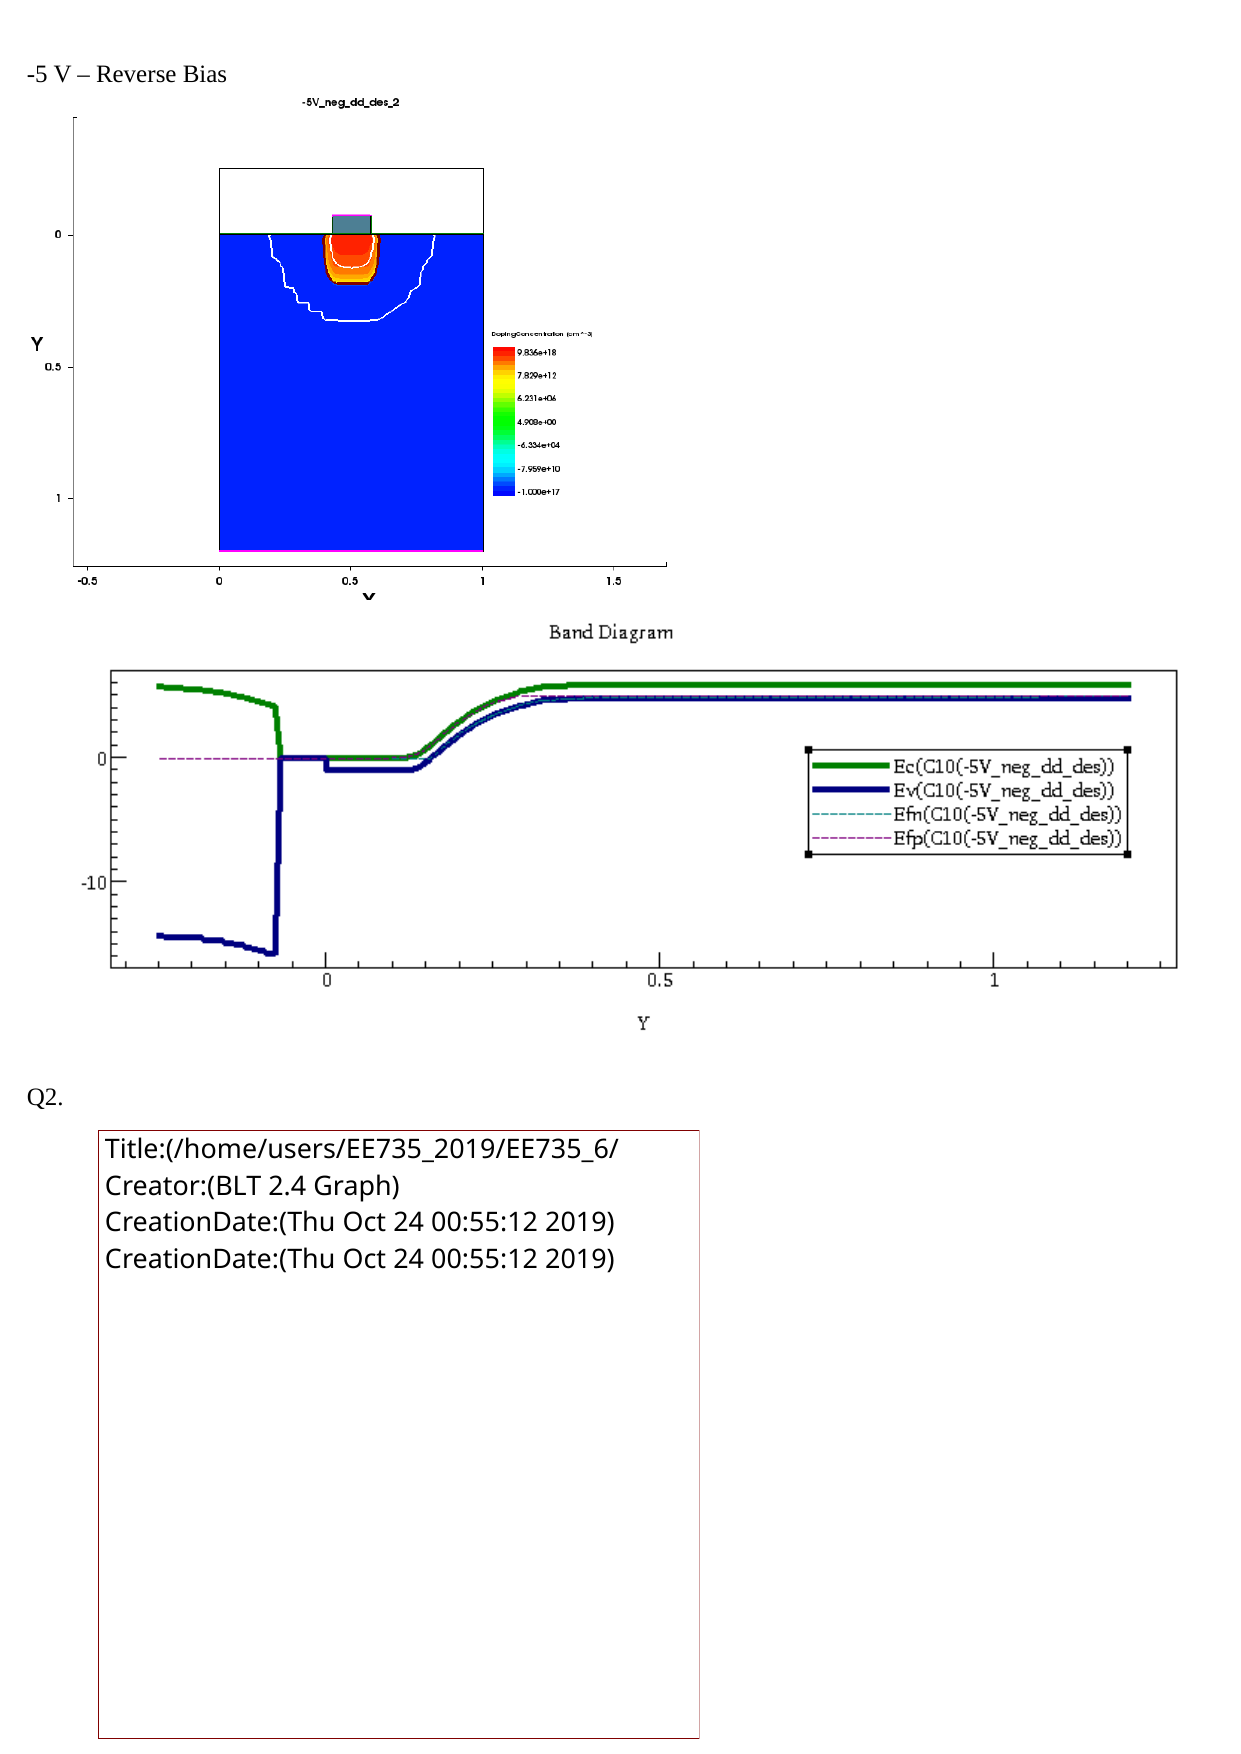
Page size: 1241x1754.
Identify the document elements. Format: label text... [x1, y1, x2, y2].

text Q2. [27, 1082, 1214, 1111]
picture [0, 89, 1206, 1054]
text -5 V – Reverse Bias [27, 59, 1214, 88]
